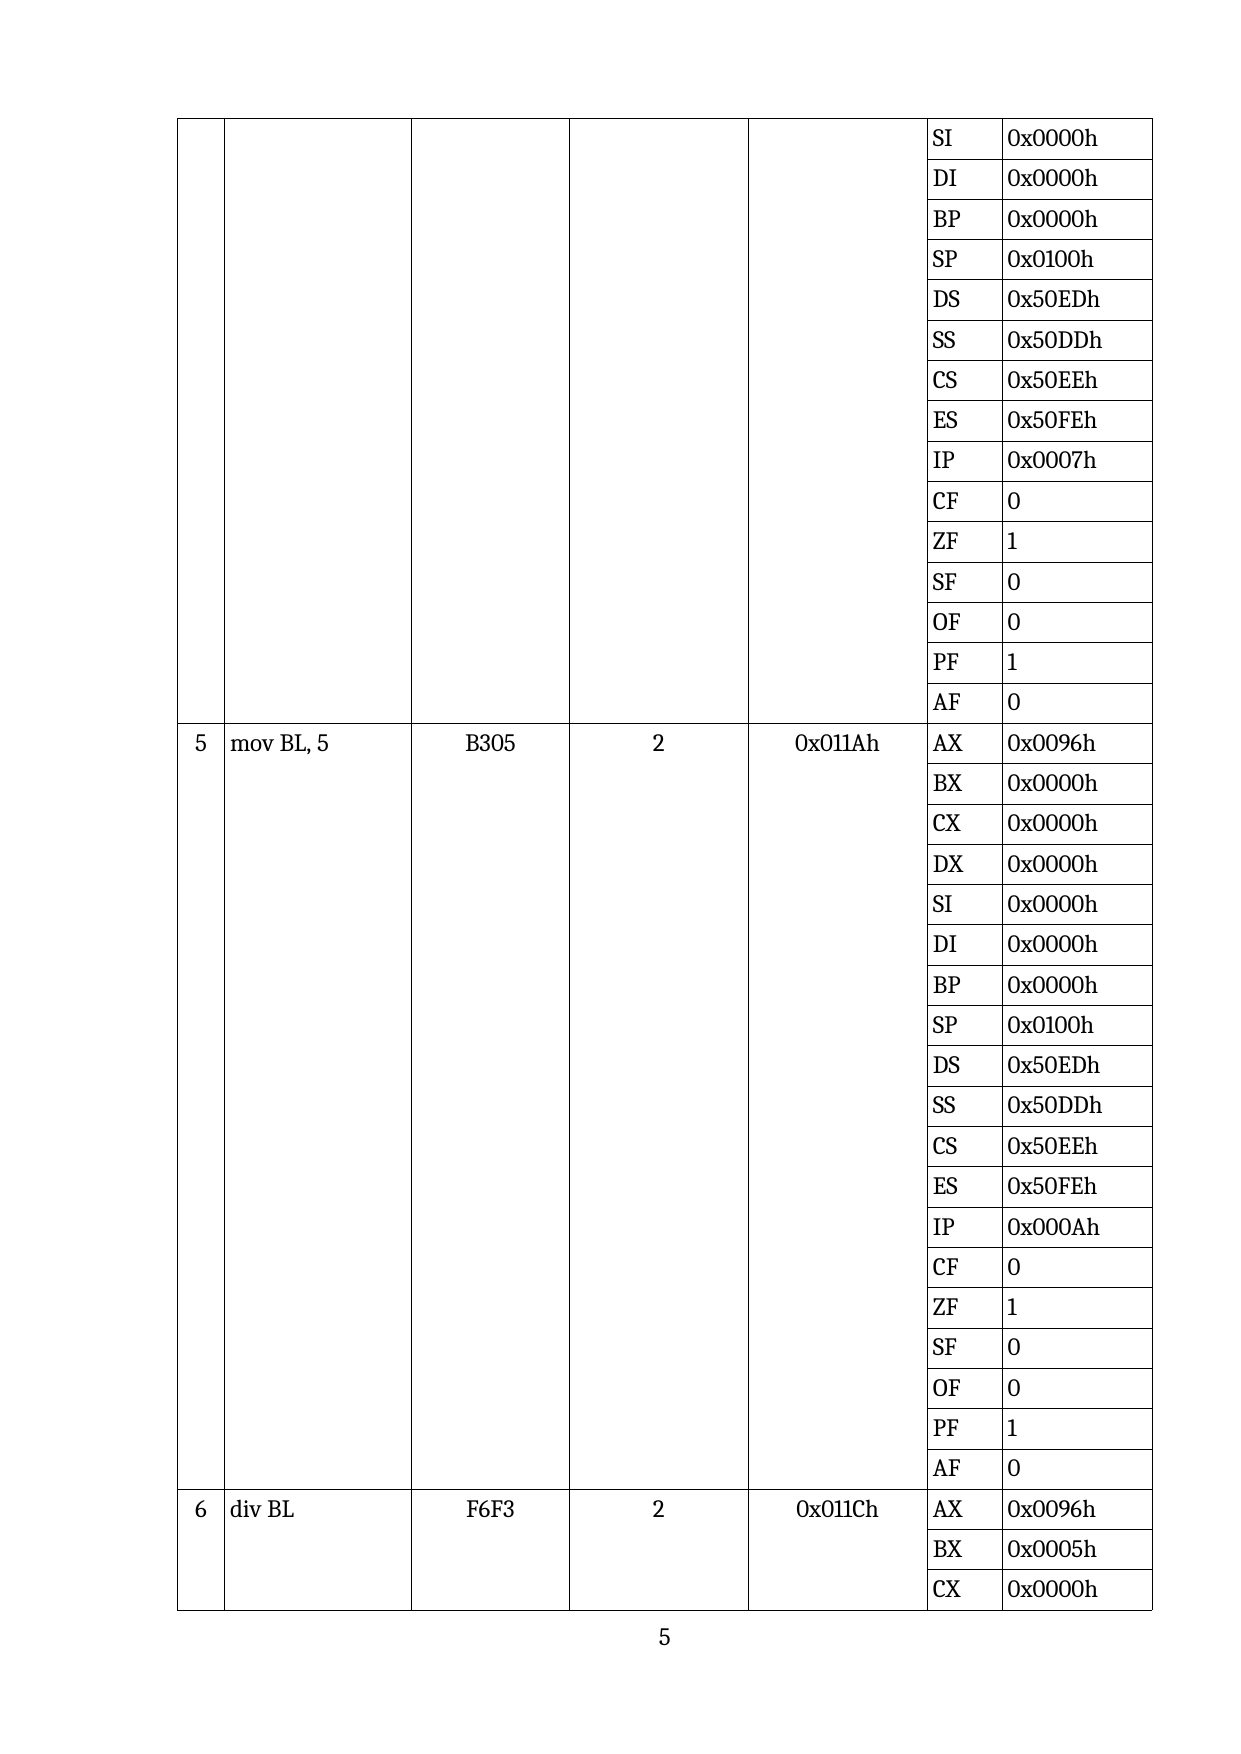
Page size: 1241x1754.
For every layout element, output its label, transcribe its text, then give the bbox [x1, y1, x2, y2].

table_cell SS [928, 1087, 1002, 1126]
table_cell CF [928, 482, 1002, 521]
table_cell SF [928, 563, 1002, 602]
table_cell 0x0005h [1003, 1530, 1152, 1569]
table_cell ES [928, 401, 1002, 441]
table_cell 0x50DDh [1003, 321, 1152, 360]
table_cell 0x50EEh [1003, 1127, 1152, 1166]
table_cell CF [928, 1248, 1002, 1287]
table_cell IP [928, 1208, 1002, 1247]
table_cell 0x0000h [1003, 1570, 1152, 1610]
table_cell 6 [178, 1490, 224, 1610]
table_cell 2 [570, 724, 748, 1489]
table_cell 0x011Ch [749, 1490, 927, 1610]
table_cell OF [928, 603, 1002, 642]
table_cell 0x0000h [1003, 119, 1152, 158]
table_cell ZF [928, 1288, 1002, 1327]
table_cell 1 [1003, 1288, 1152, 1327]
table_cell ZF [928, 522, 1002, 562]
table_cell SP [928, 240, 1002, 279]
table_cell 0 [1003, 1248, 1152, 1287]
table_cell 0 [1003, 1450, 1152, 1489]
table_cell F6F3 [412, 1490, 569, 1610]
table_cell ES [928, 1167, 1002, 1207]
table_cell CS [928, 361, 1002, 400]
table_cell BX [928, 1530, 1002, 1569]
table_cell [225, 119, 411, 723]
table_cell 0x50FEh [1003, 401, 1152, 441]
table_cell BP [928, 966, 1002, 1005]
table_cell 0x50EDh [1003, 280, 1152, 320]
table_cell DI [928, 160, 1002, 199]
table_cell BP [928, 200, 1002, 239]
table_cell OF [928, 1369, 1002, 1408]
table_cell 0x0100h [1003, 1006, 1152, 1045]
table_cell 1 [1003, 522, 1152, 562]
table_cell SF [928, 1329, 1002, 1368]
table_cell PF [928, 1409, 1002, 1448]
table_cell 0x0100h [1003, 240, 1152, 279]
table_cell PF [928, 643, 1002, 682]
table_cell 1 [1003, 643, 1152, 682]
table_cell 0 [1003, 684, 1152, 723]
table_cell 0x000Ah [1003, 1208, 1152, 1247]
table_cell DS [928, 1046, 1002, 1086]
table_cell [412, 119, 569, 723]
table_cell 0x0000h [1003, 805, 1152, 844]
table_cell 0 [1003, 563, 1152, 602]
table_cell [570, 119, 748, 723]
table_cell SI [928, 885, 1002, 924]
table_cell DS [928, 280, 1002, 320]
table_cell SP [928, 1006, 1002, 1045]
table_cell CS [928, 1127, 1002, 1166]
table_cell DI [928, 925, 1002, 965]
table_cell [178, 119, 224, 723]
table_cell 0 [1003, 1369, 1152, 1408]
table_cell 0 [1003, 1329, 1152, 1368]
table_cell 0x50DDh [1003, 1087, 1152, 1126]
table_cell AF [928, 684, 1002, 723]
table_cell 1 [1003, 1409, 1152, 1448]
table_cell 0x50EEh [1003, 361, 1152, 400]
table_cell [749, 119, 927, 723]
table_cell 0x011Ah [749, 724, 927, 1489]
table_cell 0x0000h [1003, 160, 1152, 199]
table_cell 0x0000h [1003, 200, 1152, 239]
table_cell 0x0000h [1003, 845, 1152, 884]
table_cell AX [928, 724, 1002, 763]
table_cell 0x0096h [1003, 1490, 1152, 1529]
table_cell CX [928, 805, 1002, 844]
table_cell BX [928, 764, 1002, 803]
table_cell 0x0000h [1003, 885, 1152, 924]
table_cell 0x50EDh [1003, 1046, 1152, 1086]
table_cell 0x0007h [1003, 442, 1152, 481]
table_cell 0x0000h [1003, 764, 1152, 803]
table_cell SS [928, 321, 1002, 360]
table_cell 2 [570, 1490, 748, 1610]
table_cell 0x0000h [1003, 925, 1152, 965]
table_cell div BL [225, 1490, 411, 1610]
table_cell mov BL, 5 [225, 724, 411, 1489]
table_cell AX [928, 1490, 1002, 1529]
table_cell 0 [1003, 482, 1152, 521]
table_cell 0x0000h [1003, 966, 1152, 1005]
table_cell IP [928, 442, 1002, 481]
table_cell SI [928, 119, 1002, 158]
table_cell 0x50FEh [1003, 1167, 1152, 1207]
table_cell 0 [1003, 603, 1152, 642]
table_cell 5 [178, 724, 224, 1489]
table_cell DX [928, 845, 1002, 884]
table_cell AF [928, 1450, 1002, 1489]
table_cell CX [928, 1570, 1002, 1610]
table_cell 0x0096h [1003, 724, 1152, 763]
table_cell B305 [412, 724, 569, 1489]
